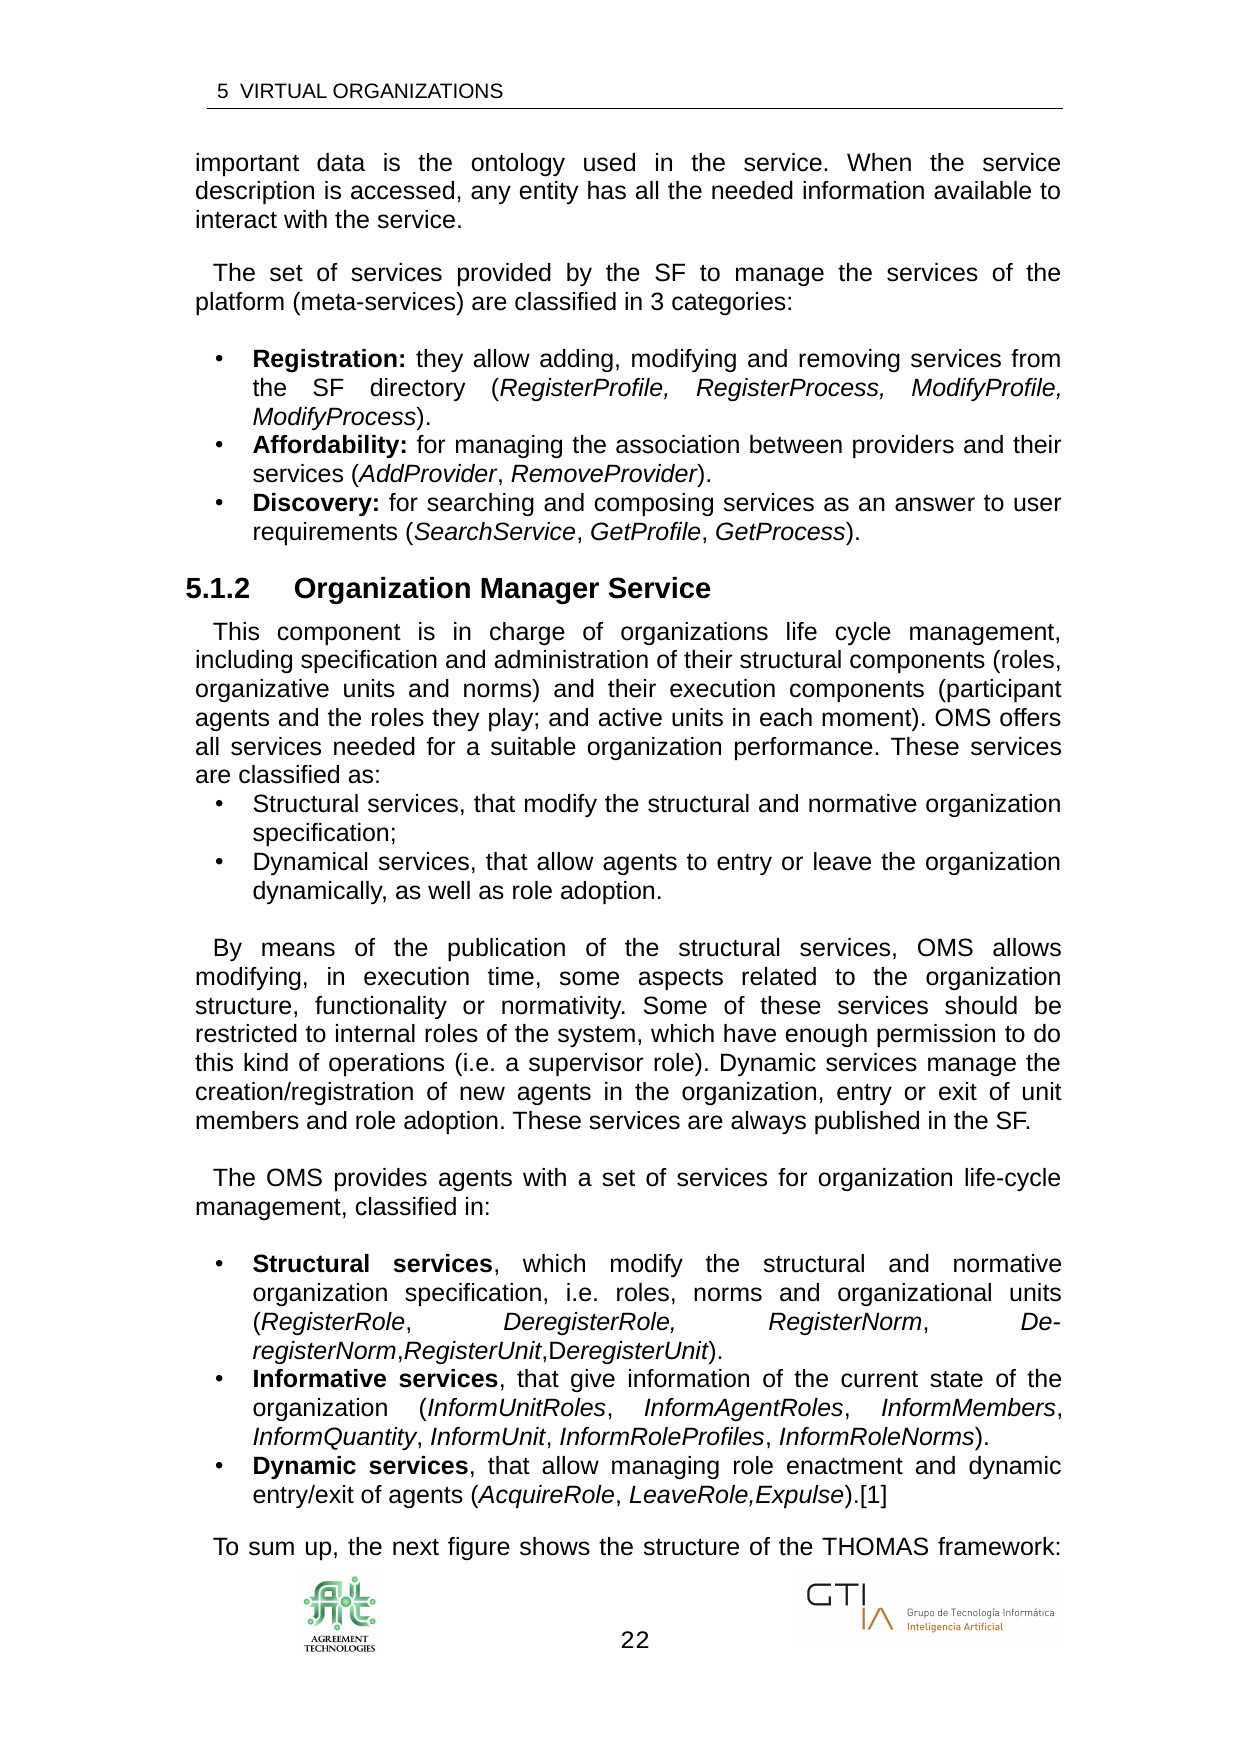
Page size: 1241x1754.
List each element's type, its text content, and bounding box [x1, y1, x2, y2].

list Informative services, that give information of the current state of the organization (InformUnitRoles, InformAgentRoles, InformMembers, InformQuantity, InformUnit, InformRoleProfiles, InformRoleNorms). [215, 1364, 1063, 1451]
text important data is the ontology used in the service. When the service description is accessed, any entity has all the needed information available to interact with the service. [195, 148, 1063, 234]
text By means of the publication of the structural services, OMS allows modifying, in execution time, some aspects related to the organization structure, functionality or normativity. Some of these services should be restricted to internal roles of the system, which have enough permission to do this kind of operations (i.e. a supervisor role). Dynamic services manage the creation/registration of new agents in the organization, entry or exit of unit members and role adoption. These services are always published in the SF. [195, 933, 1063, 1134]
picture [797, 1573, 1063, 1642]
text To sum up, the next figure shows the structure of the THOMAS framework: [195, 1532, 1063, 1561]
picture [299, 1573, 380, 1657]
subtitle Organization Manager Service [177, 571, 1063, 604]
list Dynamic services, that allow managing role enactment and dynamic entry/exit of agents (AcquireRole, LeaveRole,Expulse).[1] [215, 1451, 1063, 1508]
text The OMS provides agents with a set of services for organization life-cycle management, classified in: [195, 1163, 1063, 1221]
list Structural services, which modify the structural and normative organization specification, i.e. roles, norms and organizational units (RegisterRole, DeregisterRole, RegisterNorm, De-registerNorm,RegisterUnit,DeregisterUnit). [215, 1249, 1063, 1364]
list Structural services, that modify the structural and normative organization specification; [215, 789, 1063, 847]
text This component is in charge of organizations life cycle management, including specification and administration of their structural components (roles, organizative units and norms) and their execution components (participant agents and the roles they play; and active units in each moment). OMS offers all services needed for a suitable organization performance. These services are classified as: [195, 617, 1063, 789]
list Affordability: for managing the association between providers and their services (AddProvider, RemoveProvider). [215, 430, 1063, 488]
text The set of services provided by the SF to manage the services of the platform (meta-services) are classified in 3 categories: [195, 258, 1063, 315]
list Discovery: for searching and composing services as an answer to user requirements (SearchService, GetProfile, GetProcess). [215, 488, 1063, 546]
list Registration: they allow adding, modifying and removing services from the SF directory (RegisterProfile, RegisterProcess, ModifyProfile, ModifyProcess). [215, 344, 1063, 430]
list Dynamical services, that allow agents to entry or leave the organization dynamically, as well as role adoption. [215, 847, 1063, 904]
